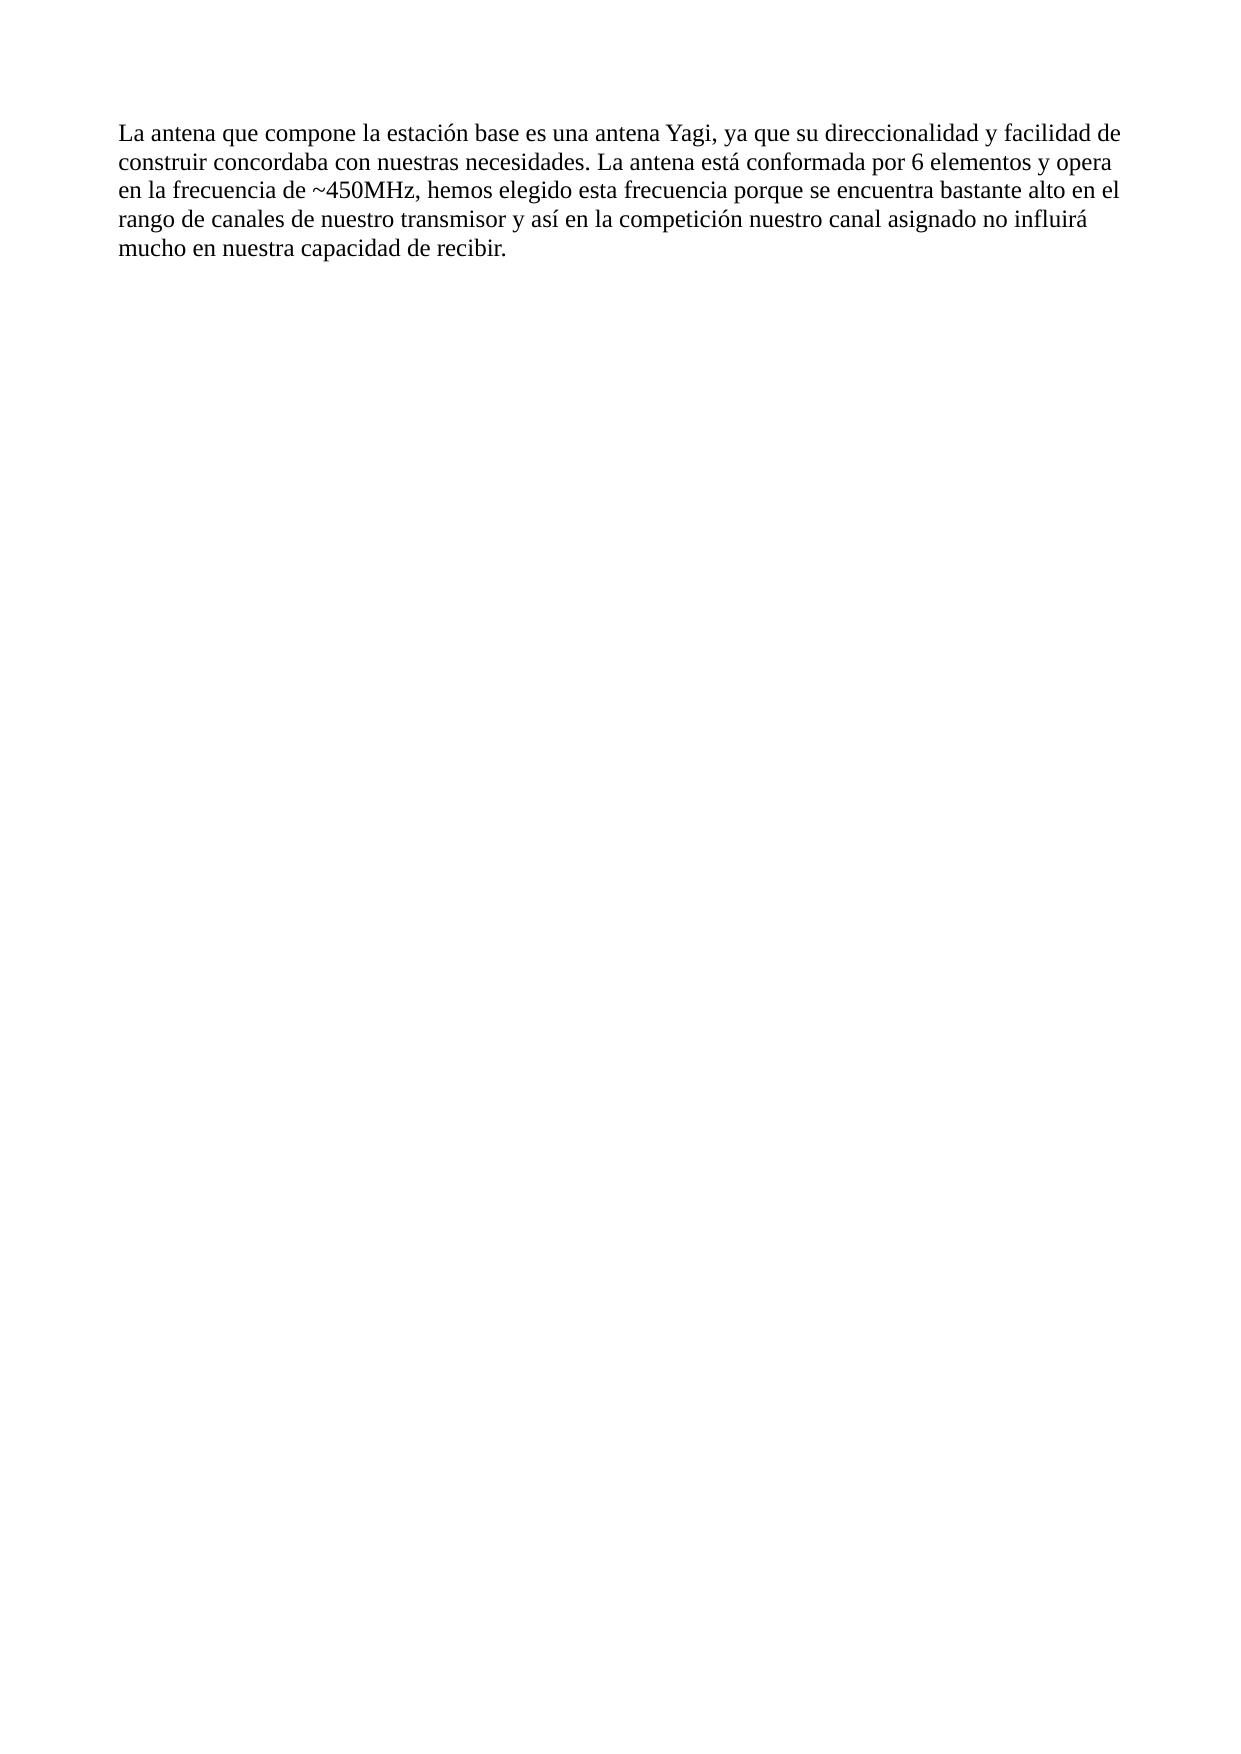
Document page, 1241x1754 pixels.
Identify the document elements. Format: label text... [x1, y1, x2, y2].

text La antena que compone la estación base es una antena Yagi, ya que su direccionalidad y facilidad de construir concordaba con nuestras necesidades. La antena está conformada por 6 elementos y opera en la frecuencia de ~450MHz, hemos elegido esta frecuencia porque se encuentra bastante alto en el rango de canales de nuestro transmisor y así en la competición nuestro canal asignado no influirá mucho en nuestra capacidad de recibir. [118, 118, 1122, 262]
